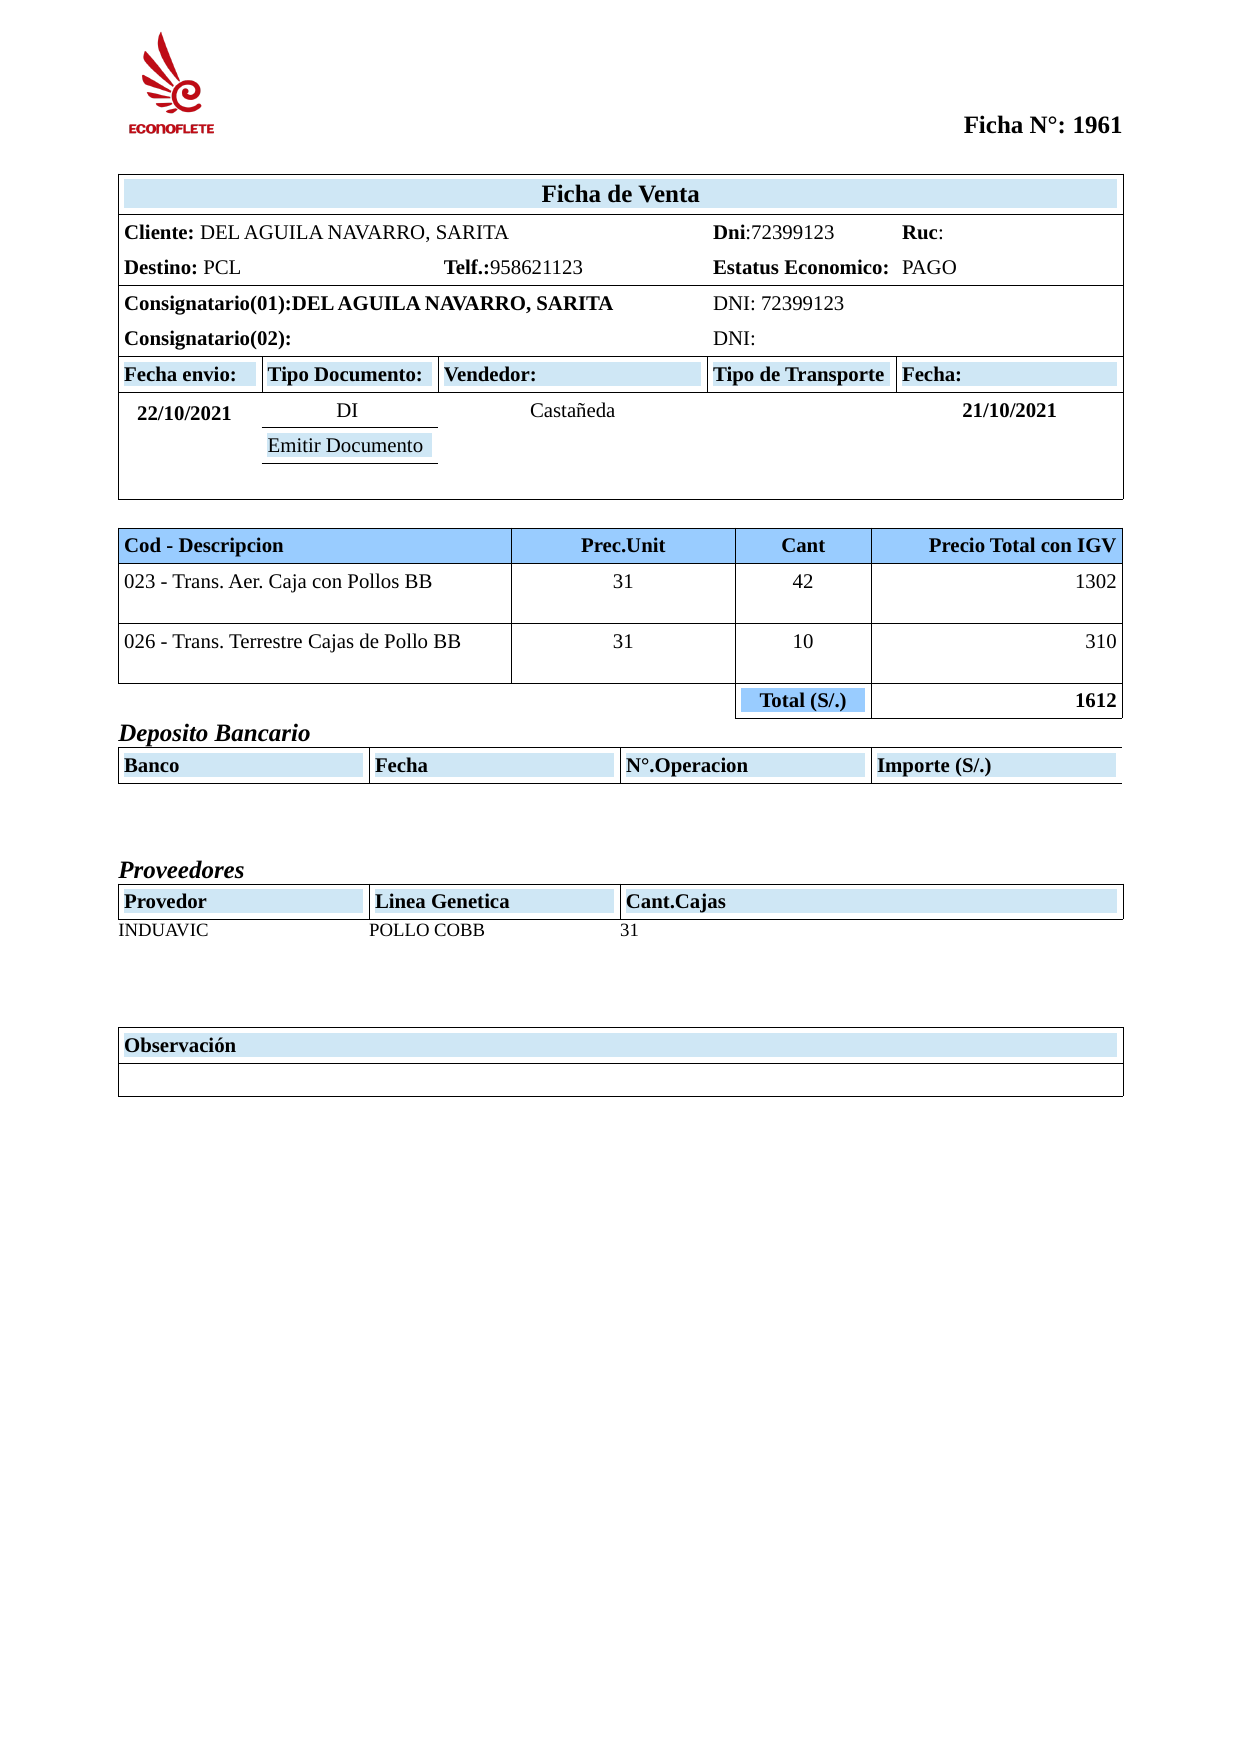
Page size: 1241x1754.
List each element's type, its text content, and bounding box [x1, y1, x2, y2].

table_cell [118, 831, 369, 855]
table_header Prec.Unit [512, 529, 735, 563]
table_cell [871, 807, 1122, 831]
table_cell POLLO COBB [369, 920, 620, 941]
table_header Ficha de Venta [119, 175, 1123, 214]
table_cell [620, 984, 1123, 1006]
table_header Cant.Cajas [621, 885, 1123, 919]
table_cell 31 [620, 920, 1123, 941]
table_cell [620, 784, 871, 807]
table_cell [118, 784, 369, 807]
table_cell DI [262, 393, 438, 427]
table_cell [871, 784, 1122, 807]
table_cell Tipo Documento: [263, 357, 438, 392]
table_cell [620, 963, 1123, 984]
table_cell 22/10/2021 [119, 393, 262, 498]
table_header Fecha [370, 748, 620, 782]
table_cell [119, 1064, 1123, 1096]
table_cell [620, 831, 871, 855]
table_cell [118, 684, 511, 718]
table_cell 023 - Trans. Aer. Caja con Pollos BB [119, 564, 511, 623]
table_cell Destino: PCL [119, 249, 438, 285]
table_cell 31 [512, 624, 735, 682]
table_cell PAGO [896, 249, 1123, 285]
table_cell 026 - Trans. Terrestre Cajas de Pollo BB [119, 624, 511, 682]
table_cell Vendedor: [439, 357, 707, 392]
table_cell [369, 984, 620, 1006]
table_cell Consignatario(01):DEL AGUILA NAVARRO, SARITA [119, 286, 707, 321]
table_cell INDUAVIC [118, 920, 369, 941]
table_cell Total (S/.) [736, 684, 871, 718]
table_cell 310 [872, 624, 1122, 682]
table_cell 1612 [872, 684, 1122, 718]
table_cell [707, 393, 896, 498]
table_cell Cliente: DEL AGUILA NAVARRO, SARITA [119, 215, 707, 249]
table_cell [369, 941, 620, 962]
table_cell [118, 941, 369, 962]
table_header Banco [119, 748, 369, 782]
table_header Observación [119, 1028, 1123, 1063]
table_cell 42 [736, 564, 871, 623]
table_cell [262, 464, 438, 498]
picture [118, 31, 225, 134]
table_header N°.Operacion [621, 748, 871, 782]
table_cell [871, 831, 1122, 855]
table_header Importe (S/.) [872, 748, 1122, 782]
table_cell [369, 784, 620, 807]
text Proveedores [118, 855, 1122, 883]
table_header Cod - Descripcion [119, 529, 511, 563]
table_cell Fecha: [897, 357, 1123, 392]
table_cell [369, 831, 620, 855]
table_cell [118, 807, 369, 831]
table_cell [118, 963, 369, 984]
table_cell [620, 807, 871, 831]
table_cell DNI: 72399123 [707, 286, 1123, 321]
table_cell [369, 807, 620, 831]
table_cell 1302 [872, 564, 1122, 623]
table_cell 21/10/2021 [896, 393, 1123, 498]
table_cell DNI: [707, 321, 1123, 356]
table_cell [118, 984, 369, 1006]
table_header Precio Total con IGV [872, 529, 1122, 563]
table_cell Estatus Economico: [707, 249, 896, 285]
table_cell [369, 963, 620, 984]
table_header Linea Genetica [370, 885, 620, 919]
table_header Cant [736, 529, 871, 563]
table_cell Emitir Documento [262, 428, 438, 463]
table_cell [369, 1006, 620, 1027]
table_cell 31 [512, 564, 735, 623]
table_cell Ruc: [896, 215, 1123, 249]
table_header Provedor [119, 885, 369, 919]
table_cell [620, 941, 1123, 962]
table_cell 10 [736, 624, 871, 682]
table_cell [620, 1006, 1123, 1027]
table_cell Fecha envio: [119, 357, 262, 392]
table_cell [511, 684, 735, 718]
table_cell Castañeda [438, 393, 707, 498]
table_cell Dni:72399123 [707, 215, 896, 249]
table_cell [118, 1006, 369, 1027]
text Deposito Bancario [118, 718, 1122, 747]
table_cell Tipo de Transporte [708, 357, 896, 392]
table_cell Consignatario(02): [119, 321, 707, 356]
table_cell Telf.:958621123 [438, 249, 707, 285]
